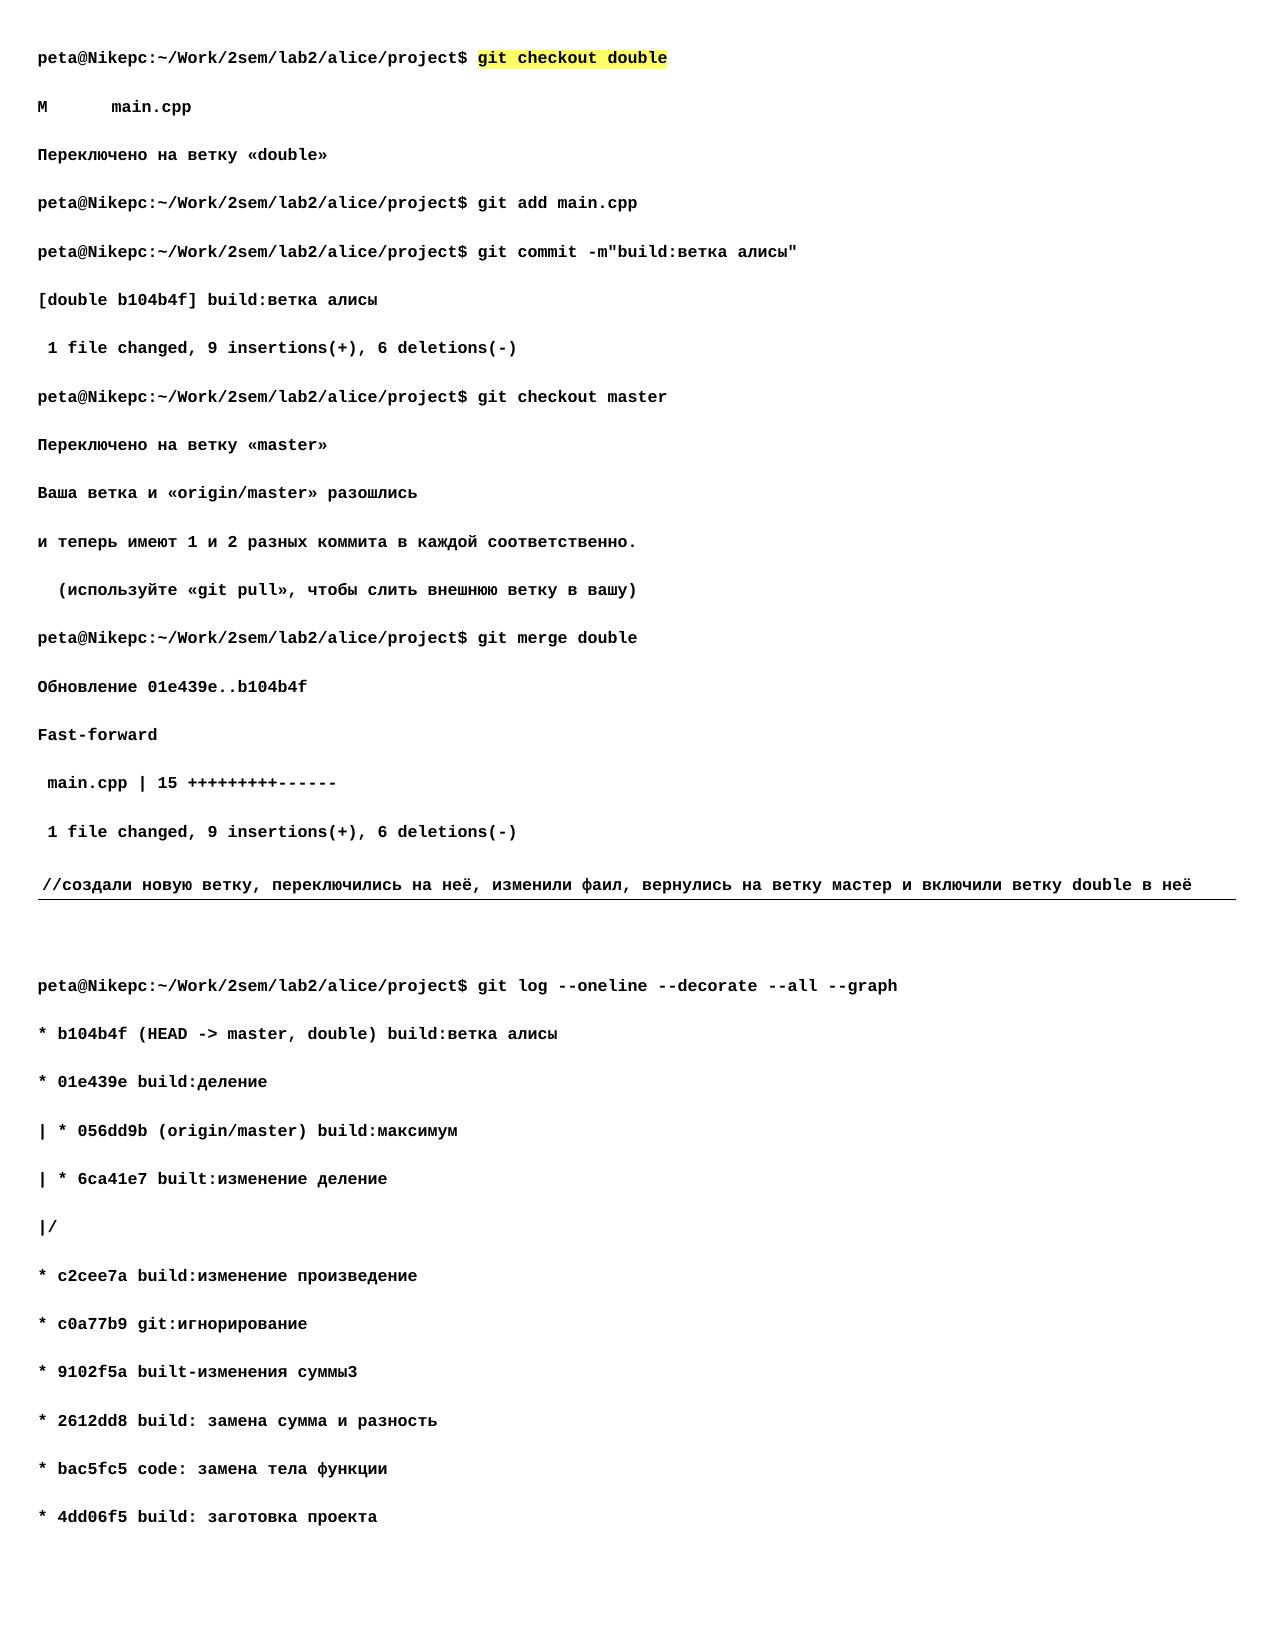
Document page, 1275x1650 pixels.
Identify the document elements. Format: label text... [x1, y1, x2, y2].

text peta@Nikepc:~/Work/2sem/lab2/alice/project$ git commit -m"build:ветка алисы" [37, 243, 1236, 262]
text 1 file changed, 9 insertions(+), 6 deletions(-) [37, 340, 1236, 359]
text * c2cee7a build:изменение произведение [37, 1267, 1236, 1286]
text |/ [37, 1219, 1236, 1238]
text * c0a77b9 git:игнорирование [37, 1316, 1236, 1334]
text * bac5fc5 code: замена тела функции [37, 1461, 1236, 1479]
text Обновление 01e439e..b104b4f [37, 678, 1236, 697]
text Ваша ветка и «origin/master» разошлись [37, 485, 1236, 504]
text * 2612dd8 build: замена сумма и разность [37, 1412, 1236, 1431]
text | * 056dd9b (origin/master) build:максимум [37, 1122, 1236, 1141]
text и теперь имеют 1 и 2 разных коммита в каждой соответственно. [37, 533, 1236, 552]
text * b104b4f (HEAD -> master, double) build:ветка алисы [37, 1026, 1236, 1044]
text main.cpp | 15 +++++++++------ [37, 775, 1236, 794]
text peta@Nikepc:~/Work/2sem/lab2/alice/project$ git checkout master [37, 388, 1236, 407]
text peta@Nikepc:~/Work/2sem/lab2/alice/project$ git add main.cpp [37, 195, 1236, 214]
text * 9102f5a built-изменения суммы3 [37, 1364, 1236, 1383]
text peta@Nikepc:~/Work/2sem/lab2/alice/project$ git checkout double [37, 50, 1236, 69]
text * 01e439e build:деление [37, 1074, 1236, 1093]
text peta@Nikepc:~/Work/2sem/lab2/alice/project$ git merge double [37, 630, 1236, 649]
text 1 file changed, 9 insertions(+), 6 deletions(-) [37, 823, 1236, 842]
text peta@Nikepc:~/Work/2sem/lab2/alice/project$ git log --oneline --decorate --all --graph [37, 977, 1236, 996]
text * 4dd06f5 build: заготовка проекта [37, 1509, 1236, 1528]
text Fast-forward [37, 727, 1236, 746]
text Переключено на ветку «master» [37, 437, 1236, 456]
text M main.cpp [37, 98, 1236, 117]
text (используйте «git pull», чтобы слить внешнюю ветку в вашу) [37, 582, 1236, 601]
text [double b104b4f] build:ветка алисы [37, 292, 1236, 311]
text //создали новую ветку, переключились на неё, изменили фаил, вернулись на ветку мастер и включили ветку double в неё [37, 872, 1236, 899]
text Переключено на ветку «double» [37, 147, 1236, 166]
text | * 6ca41e7 built:изменение деление [37, 1171, 1236, 1189]
